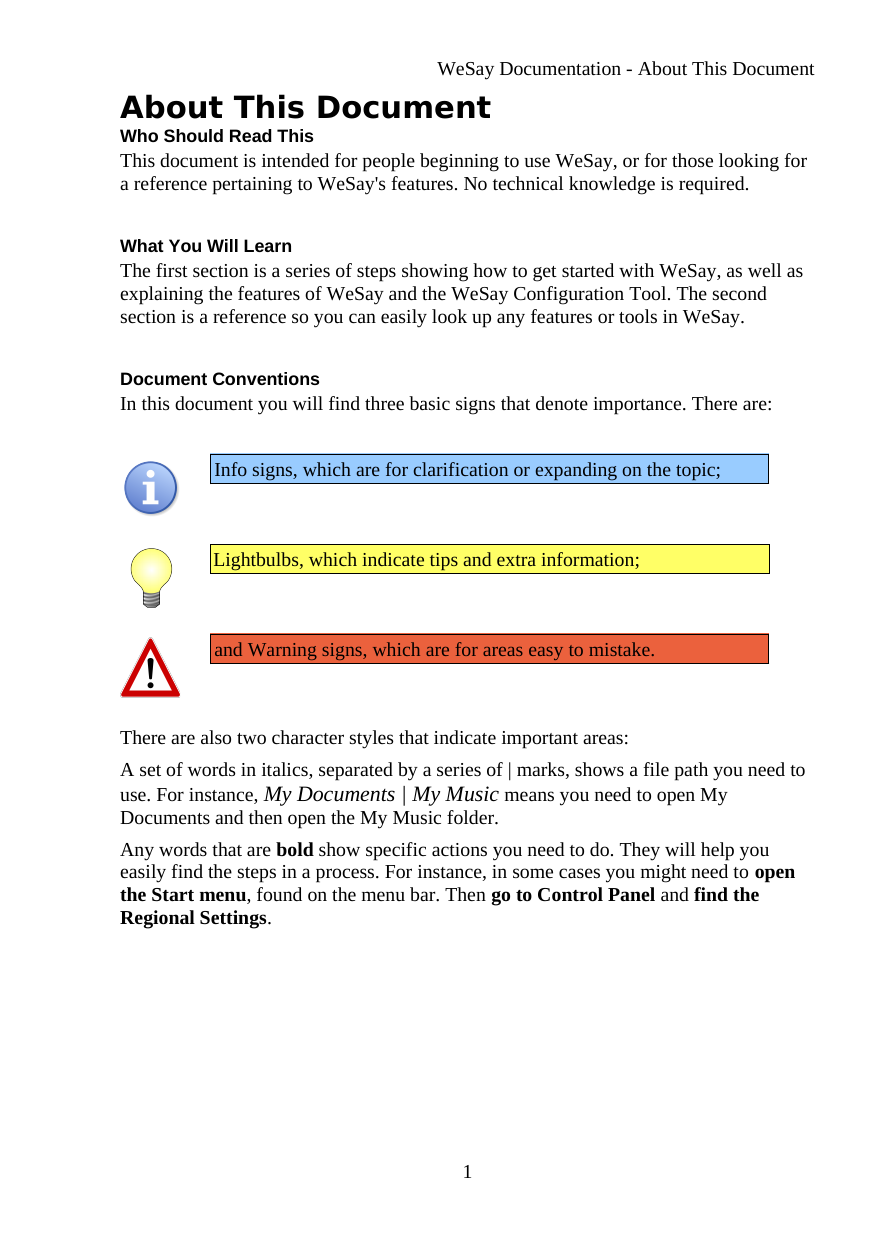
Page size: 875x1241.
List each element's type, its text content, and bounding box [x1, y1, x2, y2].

picture [120, 547, 181, 608]
subtitle Document Conventions [120, 368, 814, 389]
text Info signs, which are for clarification or expanding on the topic; [211, 455, 768, 483]
text This document is intended for people beginning to use WeSay, or for those looking for a reference pertaining to WeSay's features. No technical knowledge is required. [120, 149, 814, 195]
text There are also two character styles that indicate important areas: [120, 726, 814, 749]
picture [120, 637, 181, 698]
subtitle Who Should Read This [120, 126, 814, 146]
text Any words that are bold show specific actions you need to do. They will help you easily find the steps in a process. For instance, in some cases you might need to open the Start menu, found on the menu bar. Then go to Control Panel and find the Regional Settings. [120, 838, 814, 929]
text A set of words in italics, separated by a series of | marks, shows a file path you need to use. For instance, My Documents | My Music means you need to open My Documents and then open the My Music folder. [120, 758, 814, 829]
subtitle What You Will Learn [120, 235, 814, 256]
text The first section is a series of steps showing how to get started with WeSay, as well as explaining the features of WeSay and the WeSay Configuration Tool. The second section is a reference so you can easily look up any features or tools in WeSay. [120, 259, 814, 327]
picture [120, 457, 181, 518]
subtitle About This Document [120, 90, 814, 126]
text and Warning signs, which are for areas easy to mistake. [211, 635, 768, 663]
text In this document you will find three basic signs that denote importance. There are: [120, 392, 814, 414]
text Lightbulbs, which indicate tips and extra information; [211, 545, 769, 573]
